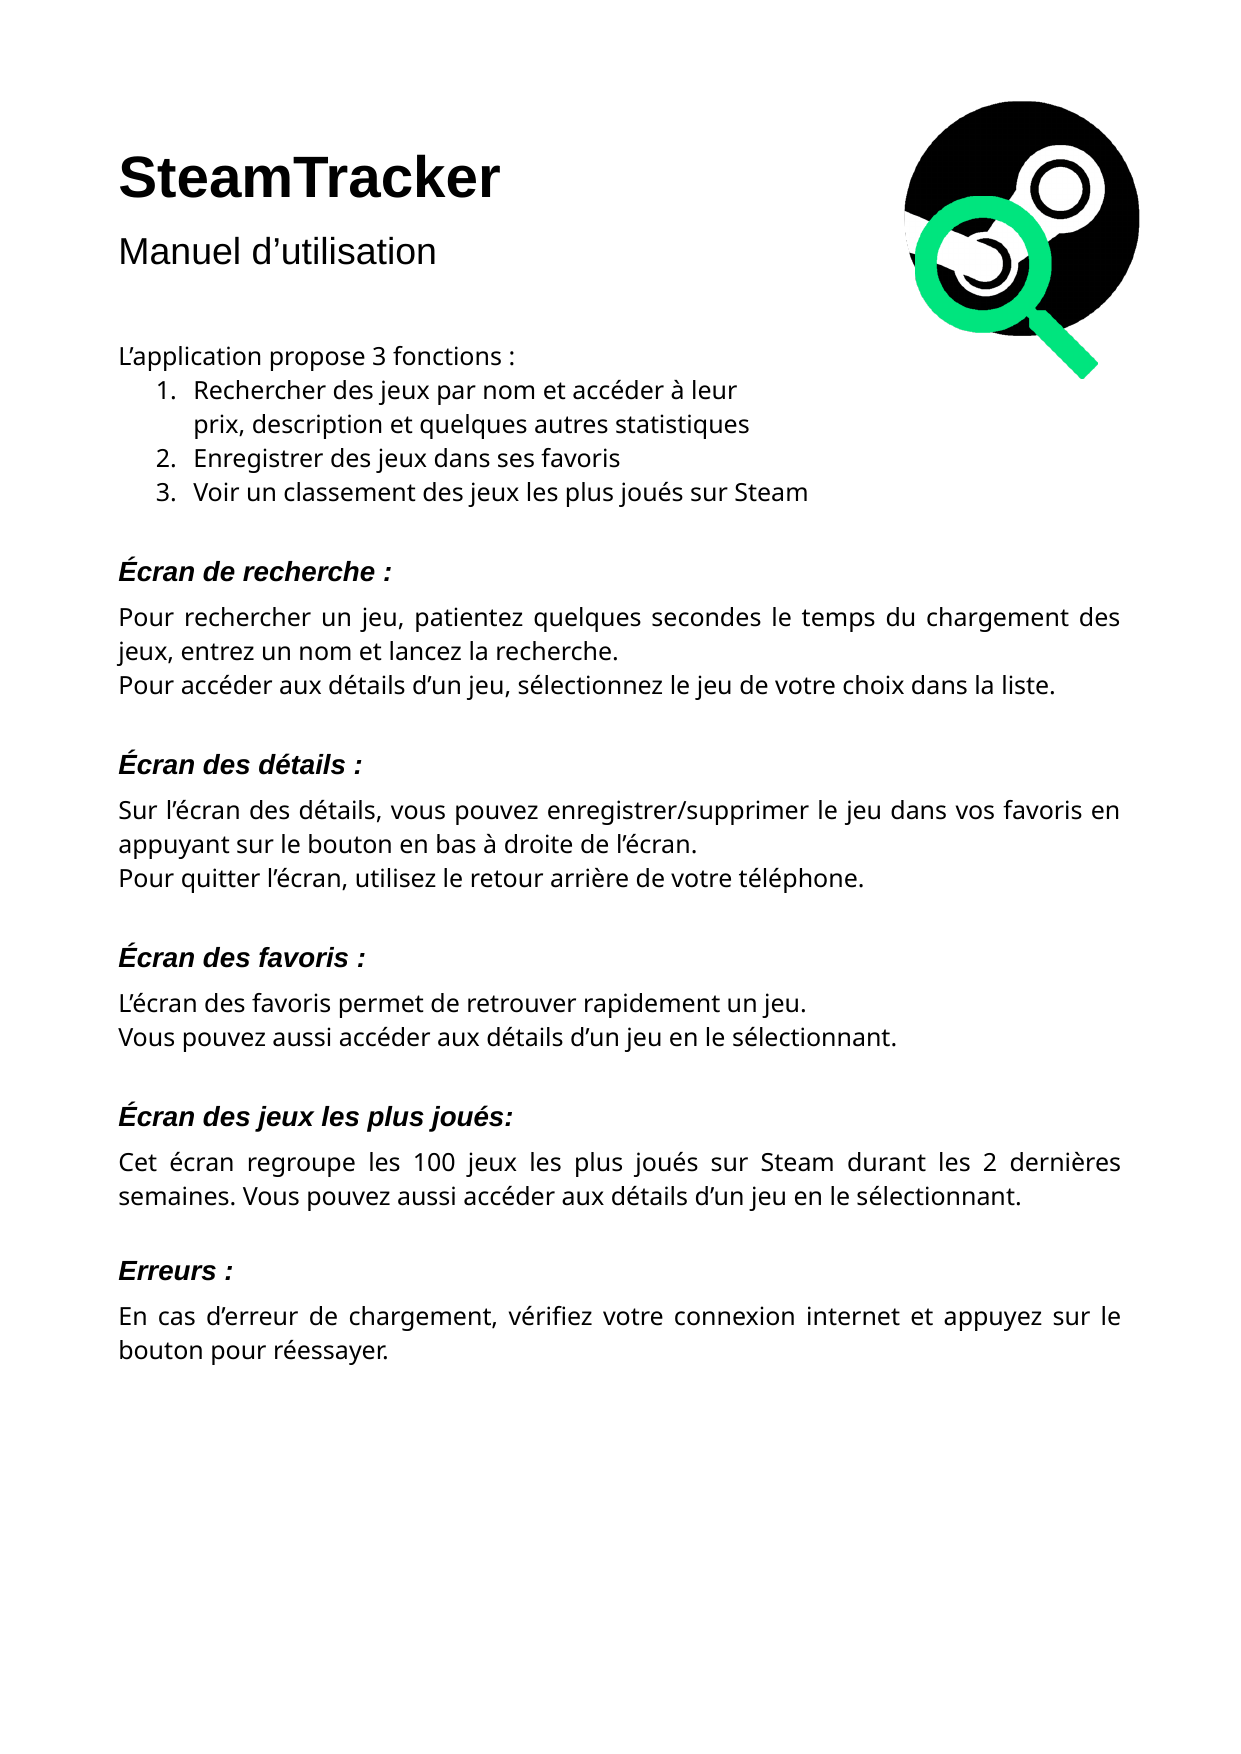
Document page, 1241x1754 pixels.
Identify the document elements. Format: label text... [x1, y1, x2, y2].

subtitle Manuel d’utilisation [118, 229, 861, 272]
text Sur l’écran des détails, vous pouvez enregistrer/supprimer le jeu dans vos favoris en appuyant sur le bouton en bas à droite de l’écran. [118, 793, 1122, 861]
list prix, description et quelques autres statistiques [156, 406, 1122, 441]
text Vous pouvez aussi accéder aux détails d’un jeu en le sélectionnant. [118, 1020, 1122, 1054]
subtitle Écran des favoris : [118, 941, 1122, 973]
subtitle Écran des détails : [118, 748, 1122, 780]
text Pour accéder aux détails d’un jeu, sélectionnez le jeu de votre choix dans la liste. [118, 668, 1122, 702]
list Rechercher des jeux par nom et accéder à leur [156, 372, 1122, 406]
list Enregistrer des jeux dans ses favoris [156, 441, 1122, 474]
text En cas d’erreur de chargement, vérifiez votre connexion internet et appuyez sur le bouton pour réessayer. [118, 1298, 1122, 1366]
subtitle Écran des jeux les plus joués: [118, 1101, 1122, 1132]
subtitle Écran de recherche : [118, 555, 1122, 587]
text Cet écran regroupe les 100 jeux les plus joués sur Steam durant les 2 dernières semaines. Vous pouvez aussi accéder aux détails d’un jeu en le sélectionnant. [118, 1145, 1122, 1213]
text L’écran des favoris permet de retrouver rapidement un jeu. [118, 986, 1122, 1020]
text Pour quitter l’écran, utilisez le retour arrière de votre téléphone. [118, 861, 1122, 895]
text Pour rechercher un jeu, patientez quelques secondes le temps du chargement des jeux, entrez un nom et lancez la recherche. [118, 599, 1122, 668]
subtitle Erreurs : [118, 1254, 1122, 1286]
title SteamTracker [118, 143, 861, 210]
text L’application propose 3 fonctions : [118, 338, 861, 372]
list Voir un classement des jeux les plus joués sur Steam [156, 474, 1122, 509]
picture [861, 59, 1182, 379]
